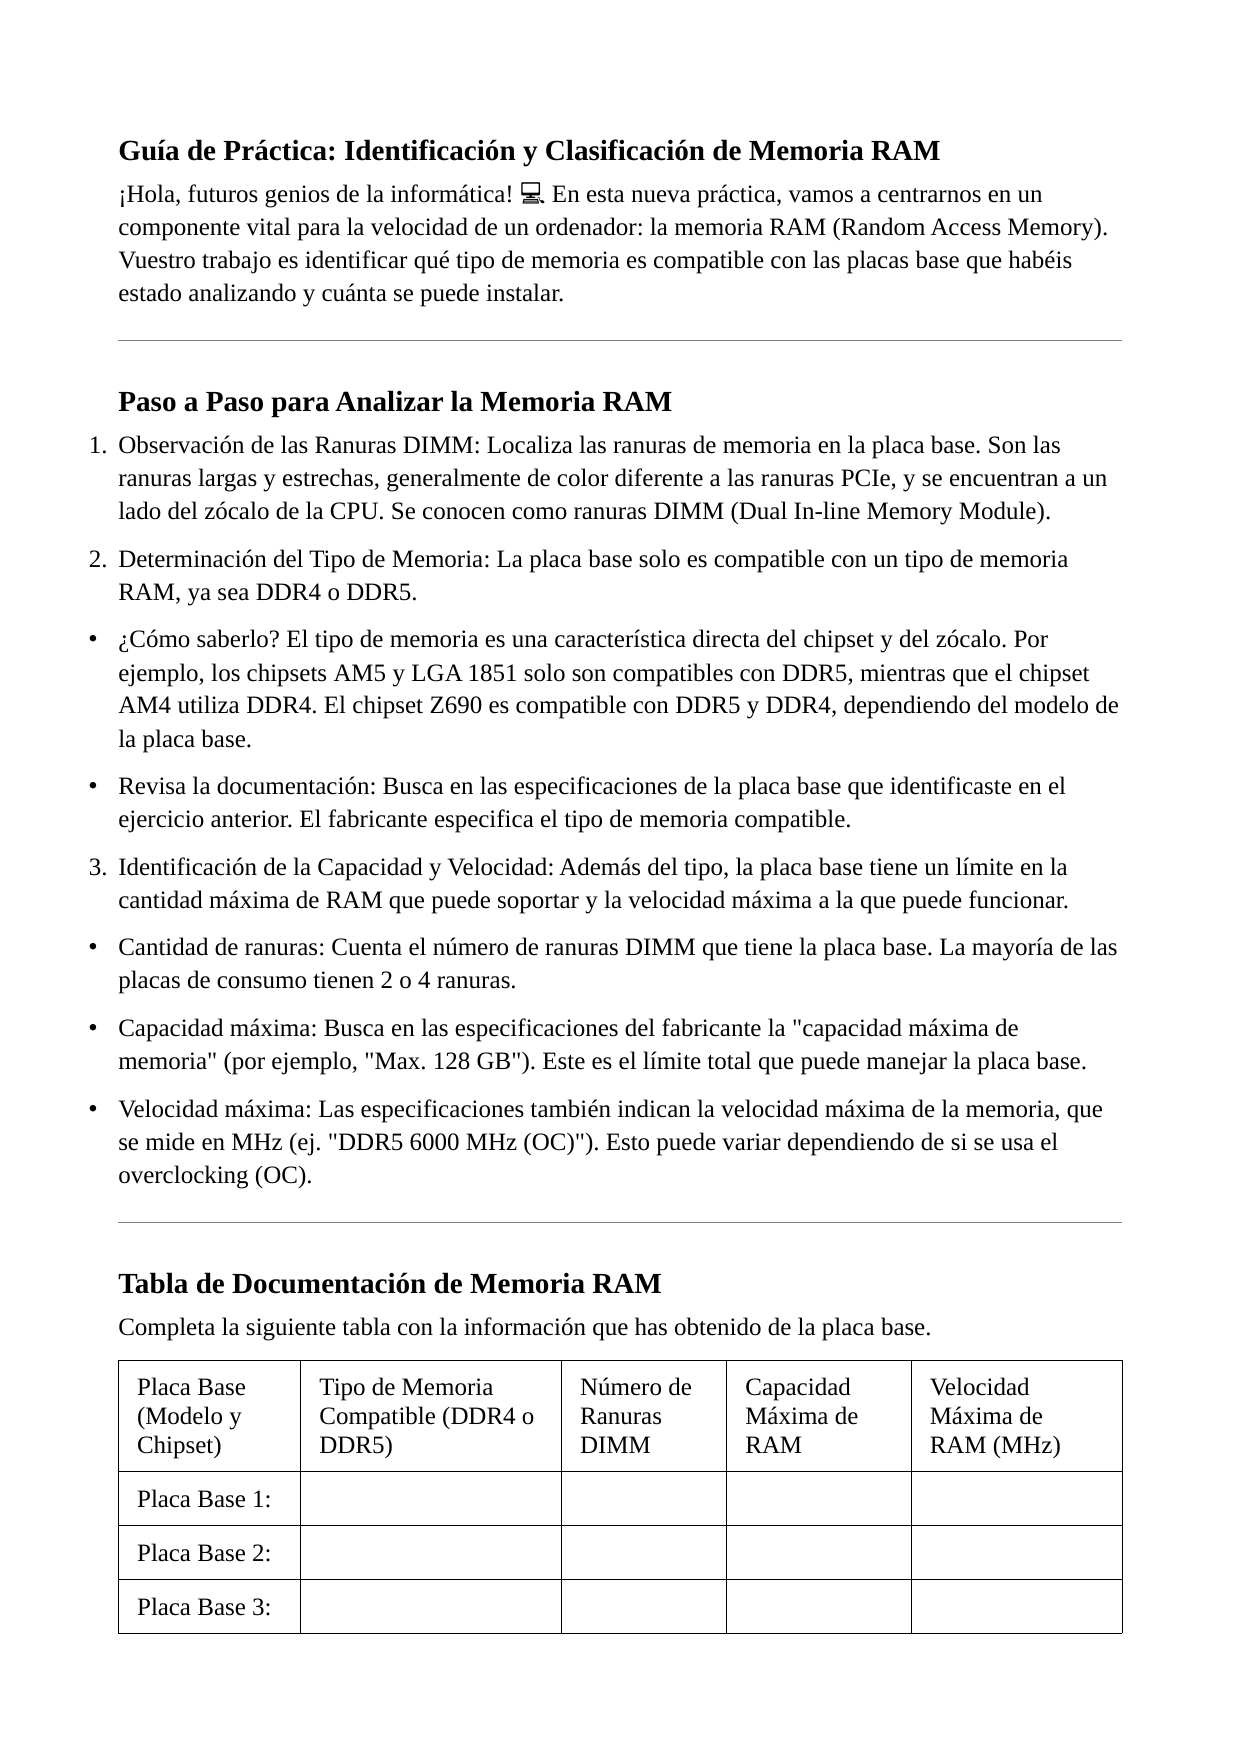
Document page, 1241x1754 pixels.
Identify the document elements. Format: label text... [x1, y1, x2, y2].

table_cell [301, 1580, 561, 1633]
list Determinación del Tipo de Memoria: La placa base solo es compatible con un tipo de memoria RAM, ya sea DDR4 o DDR5. [118, 544, 1122, 606]
subtitle Tabla de Documentación de Memoria RAM 📝 [118, 1266, 1122, 1300]
subtitle Guía de Práctica: Identificación y Clasificación de Memoria RAM 🧠 [118, 133, 1122, 166]
table_cell [727, 1526, 911, 1579]
table_cell [912, 1526, 1122, 1579]
table_cell [727, 1580, 911, 1633]
table_cell Placa Base 1: [119, 1472, 300, 1525]
table_cell [912, 1580, 1122, 1633]
list Observación de las Ranuras DIMM: Localiza las ranuras de memoria en la placa base. Son las ranuras largas y estrechas, generalmente de color diferente a las ranuras PCIe, y se encuentran a un lado del zócalo de la CPU. Se conocen como ranuras DIMM (Dual In-line Memory Module). [118, 430, 1122, 525]
table_header Tipo de Memoria Compatible (DDR4 o DDR5) [301, 1361, 561, 1471]
table_header Capacidad Máxima de RAM [727, 1361, 911, 1471]
subtitle Paso a Paso para Analizar la Memoria RAM 🤓 [118, 384, 1122, 418]
table_cell [912, 1472, 1122, 1525]
list Velocidad máxima: Las especificaciones también indican la velocidad máxima de la memoria, que se mide en MHz (ej. "DDR5 6000 MHz (OC)"). Esto puede variar dependiendo de si se usa el overclocking (OC). [118, 1094, 1122, 1188]
table_cell [562, 1472, 726, 1525]
table_cell [562, 1580, 726, 1633]
table_cell [301, 1526, 561, 1579]
table_cell [301, 1472, 561, 1525]
text Completa la siguiente tabla con la información que has obtenido de la placa base. [118, 1312, 1122, 1341]
table_cell Placa Base 3: [119, 1580, 300, 1633]
list ¿Cómo saberlo? El tipo de memoria es una característica directa del chipset y del zócalo. Por ejemplo, los chipsets AM5 y LGA 1851 solo son compatibles con DDR5, mientras que el chipset AM4 utiliza DDR4. El chipset Z690 es compatible con DDR5 y DDR4, dependiendo del modelo de la placa base. [118, 624, 1122, 752]
table_cell [562, 1526, 726, 1579]
text ¡Hola, futuros genios de la informática! 💻 En esta nueva práctica, vamos a centrarnos en un componente vital para la velocidad de un ordenador: la memoria RAM (Random Access Memory). Vuestro trabajo es identificar qué tipo de memoria es compatible con las placas base que habéis estado analizando y cuánta se puede instalar. [118, 179, 1122, 307]
list Revisa la documentación: Busca en las especificaciones de la placa base que identificaste en el ejercicio anterior. El fabricante especifica el tipo de memoria compatible. [118, 771, 1122, 833]
table_header Velocidad Máxima de RAM (MHz) [912, 1361, 1122, 1471]
table_cell Placa Base 2: [119, 1526, 300, 1579]
list Identificación de la Capacidad y Velocidad: Además del tipo, la placa base tiene un límite en la cantidad máxima de RAM que puede soportar y la velocidad máxima a la que puede funcionar. [118, 852, 1122, 914]
table_header Número de Ranuras DIMM [562, 1361, 726, 1471]
table_header Placa Base (Modelo y Chipset) [119, 1361, 300, 1471]
table_cell [727, 1472, 911, 1525]
list Cantidad de ranuras: Cuenta el número de ranuras DIMM que tiene la placa base. La mayoría de las placas de consumo tienen 2 o 4 ranuras. [118, 932, 1122, 994]
list Capacidad máxima: Busca en las especificaciones del fabricante la "capacidad máxima de memoria" (por ejemplo, "Max. 128 GB"). Este es el límite total que puede manejar la placa base. [118, 1013, 1122, 1075]
